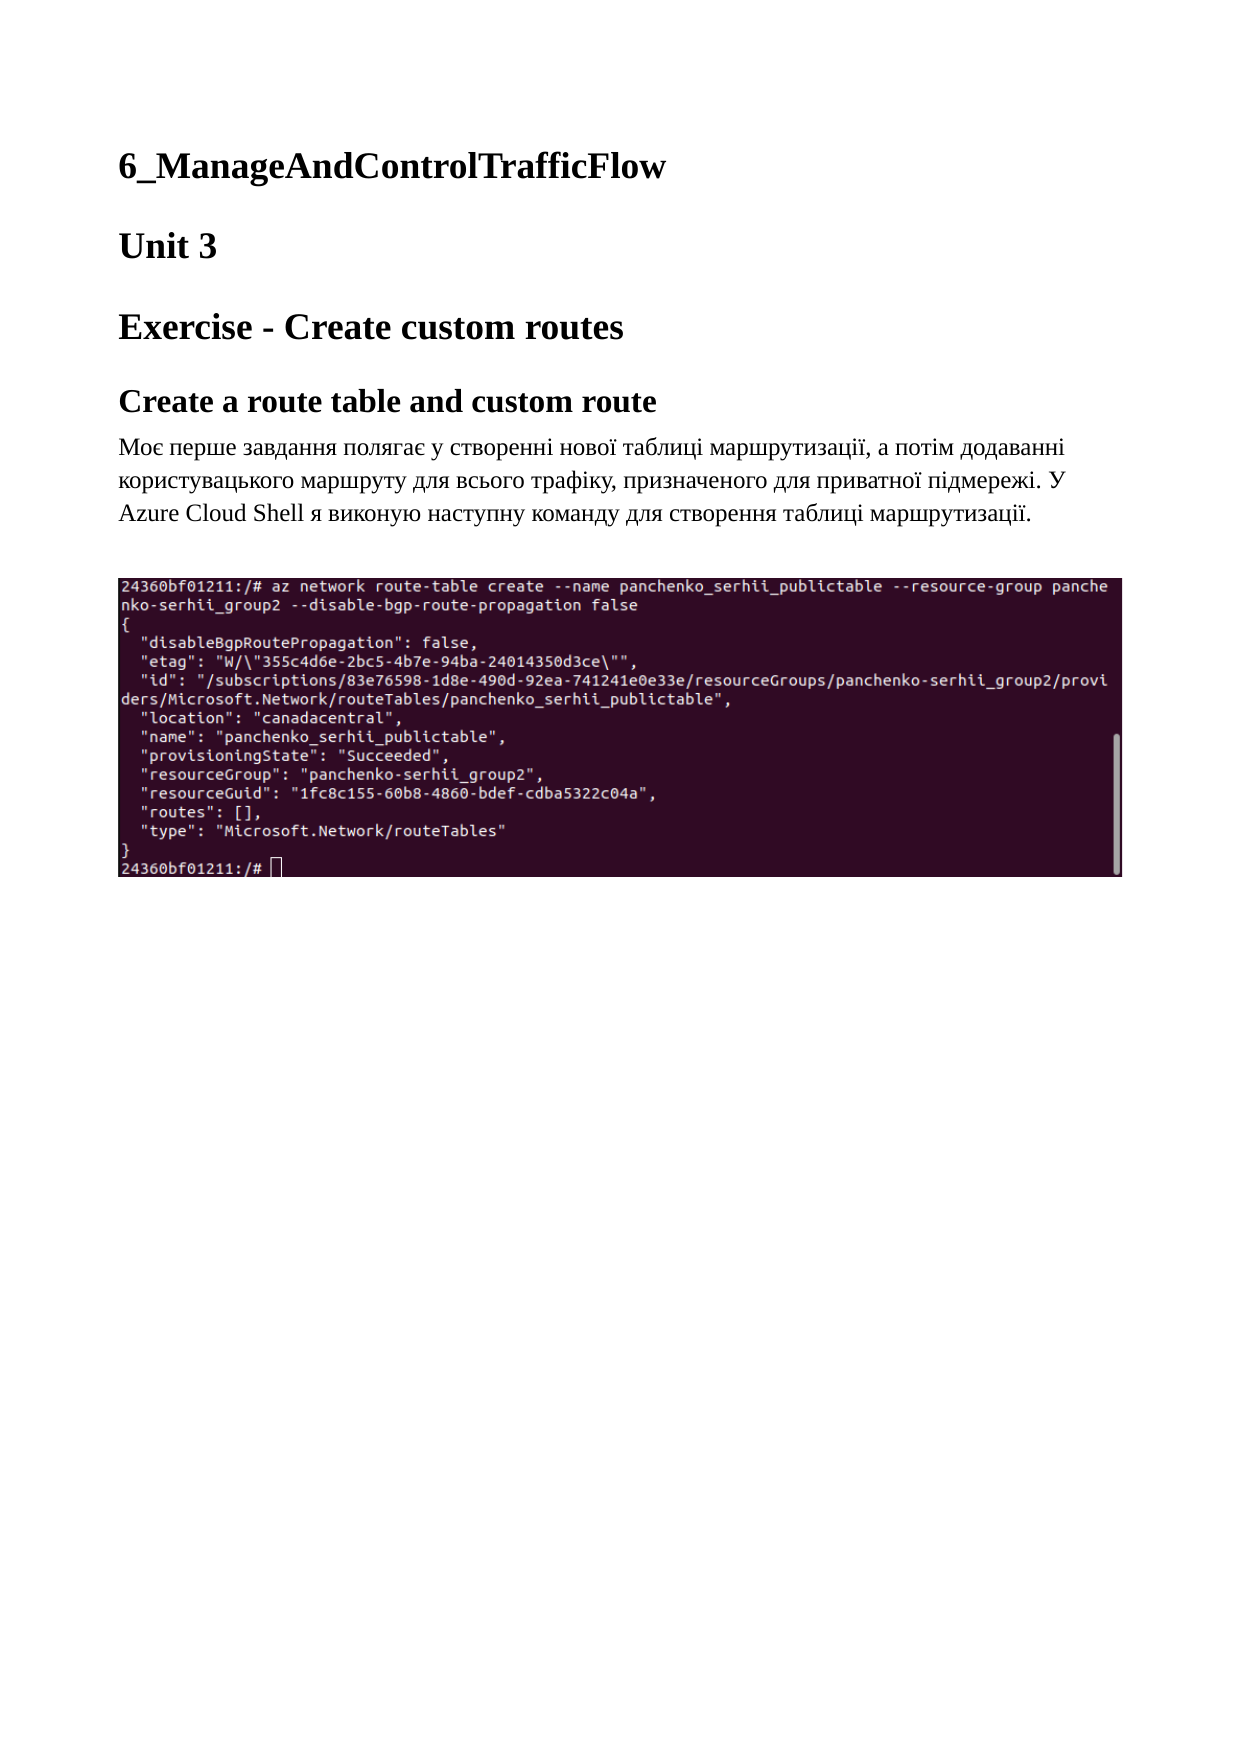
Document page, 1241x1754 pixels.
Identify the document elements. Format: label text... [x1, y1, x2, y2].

subtitle 6_ManageAndControlTrafficFlow [118, 143, 1122, 186]
subtitle Exercise - Create custom routes [118, 304, 1122, 347]
text Моє перше завдання полягає у створенні нової таблиці маршрутизації, а потім додаванні користувацького маршруту для всього трафіку, призначеного для приватної підмережі. У Azure Cloud Shell я виконую наступну команду для створення таблиці маршрутизації. [118, 432, 1122, 559]
subtitle Unit 3 [118, 224, 1122, 267]
subtitle Create a route table and custom route [118, 381, 1122, 419]
picture [118, 578, 1123, 877]
